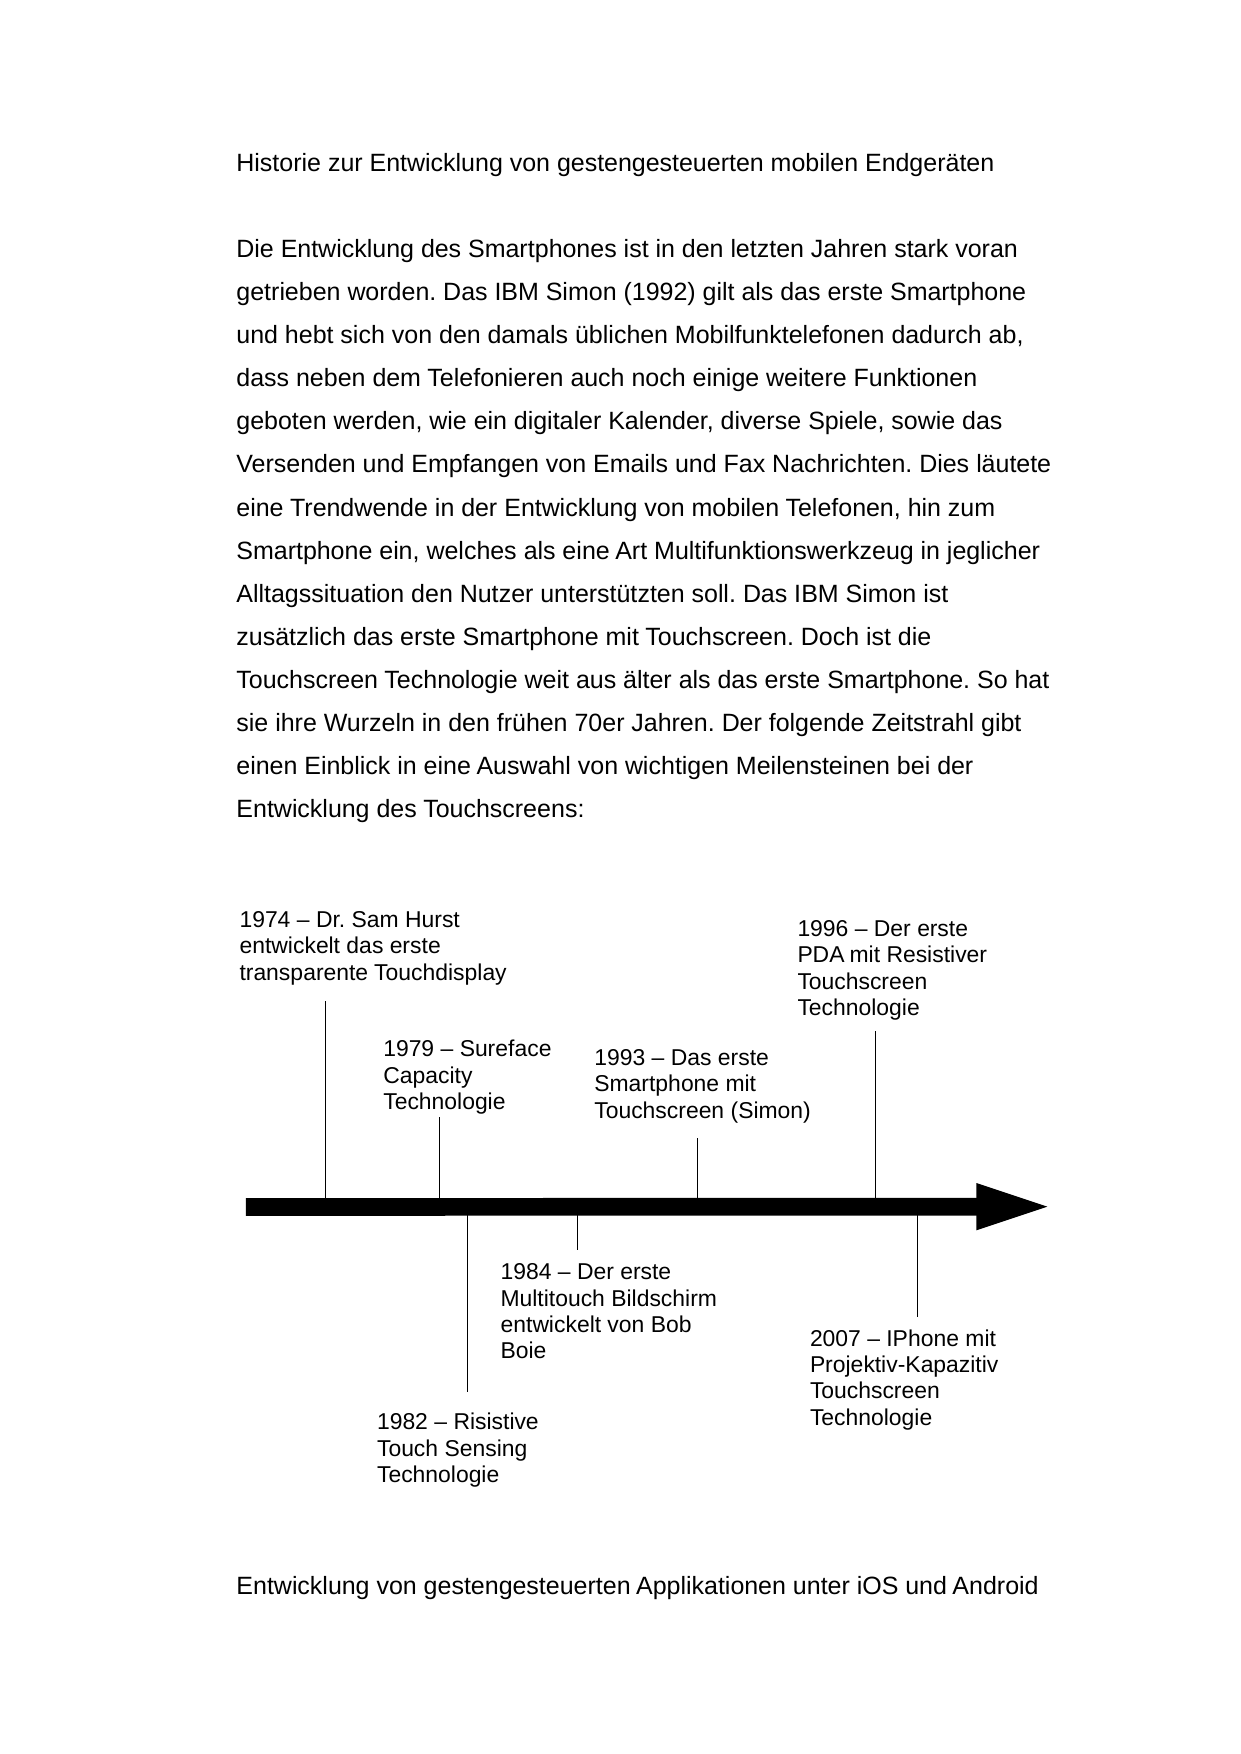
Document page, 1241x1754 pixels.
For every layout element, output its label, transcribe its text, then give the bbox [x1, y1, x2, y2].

text Die Entwicklung des Smartphones ist in den letzten Jahren stark voran getrieben worden. Das IBM Simon (1992) gilt als das erste Smartphone und hebt sich von den damals üblichen Mobilfunktelefonen dadurch ab, dass neben dem Telefonieren auch noch einige weitere Funktionen geboten werden, wie ein digitaler Kalender, diverse Spiele, sowie das Versenden und Empfangen von Emails und Fax Nachrichten. Dies läutete eine Trendwende in der Entwicklung von mobilen Telefonen, hin zum Smartphone ein, welches als eine Art Multifunktionswerkzeug in jeglicher Alltagssituation den Nutzer unterstützten soll. Das IBM Simon ist zusätzlich das erste Smartphone mit Touchscreen. Doch ist die Touchscreen Technologie weit aus älter als das erste Smartphone. So hat sie ihre Wurzeln in den frühen 70er Jahren. Der folgende Zeitstrahl gibt einen Einblick in eine Auswahl von wichtigen Meilensteinen bei der Entwicklung des Touchscreens: [236, 234, 1063, 823]
text Entwicklung von gestengesteuerten Applikationen unter iOS und Android [236, 1571, 1063, 1599]
text Historie zur Entwicklung von gestengesteuerten mobilen Endgeräten [236, 148, 1063, 176]
